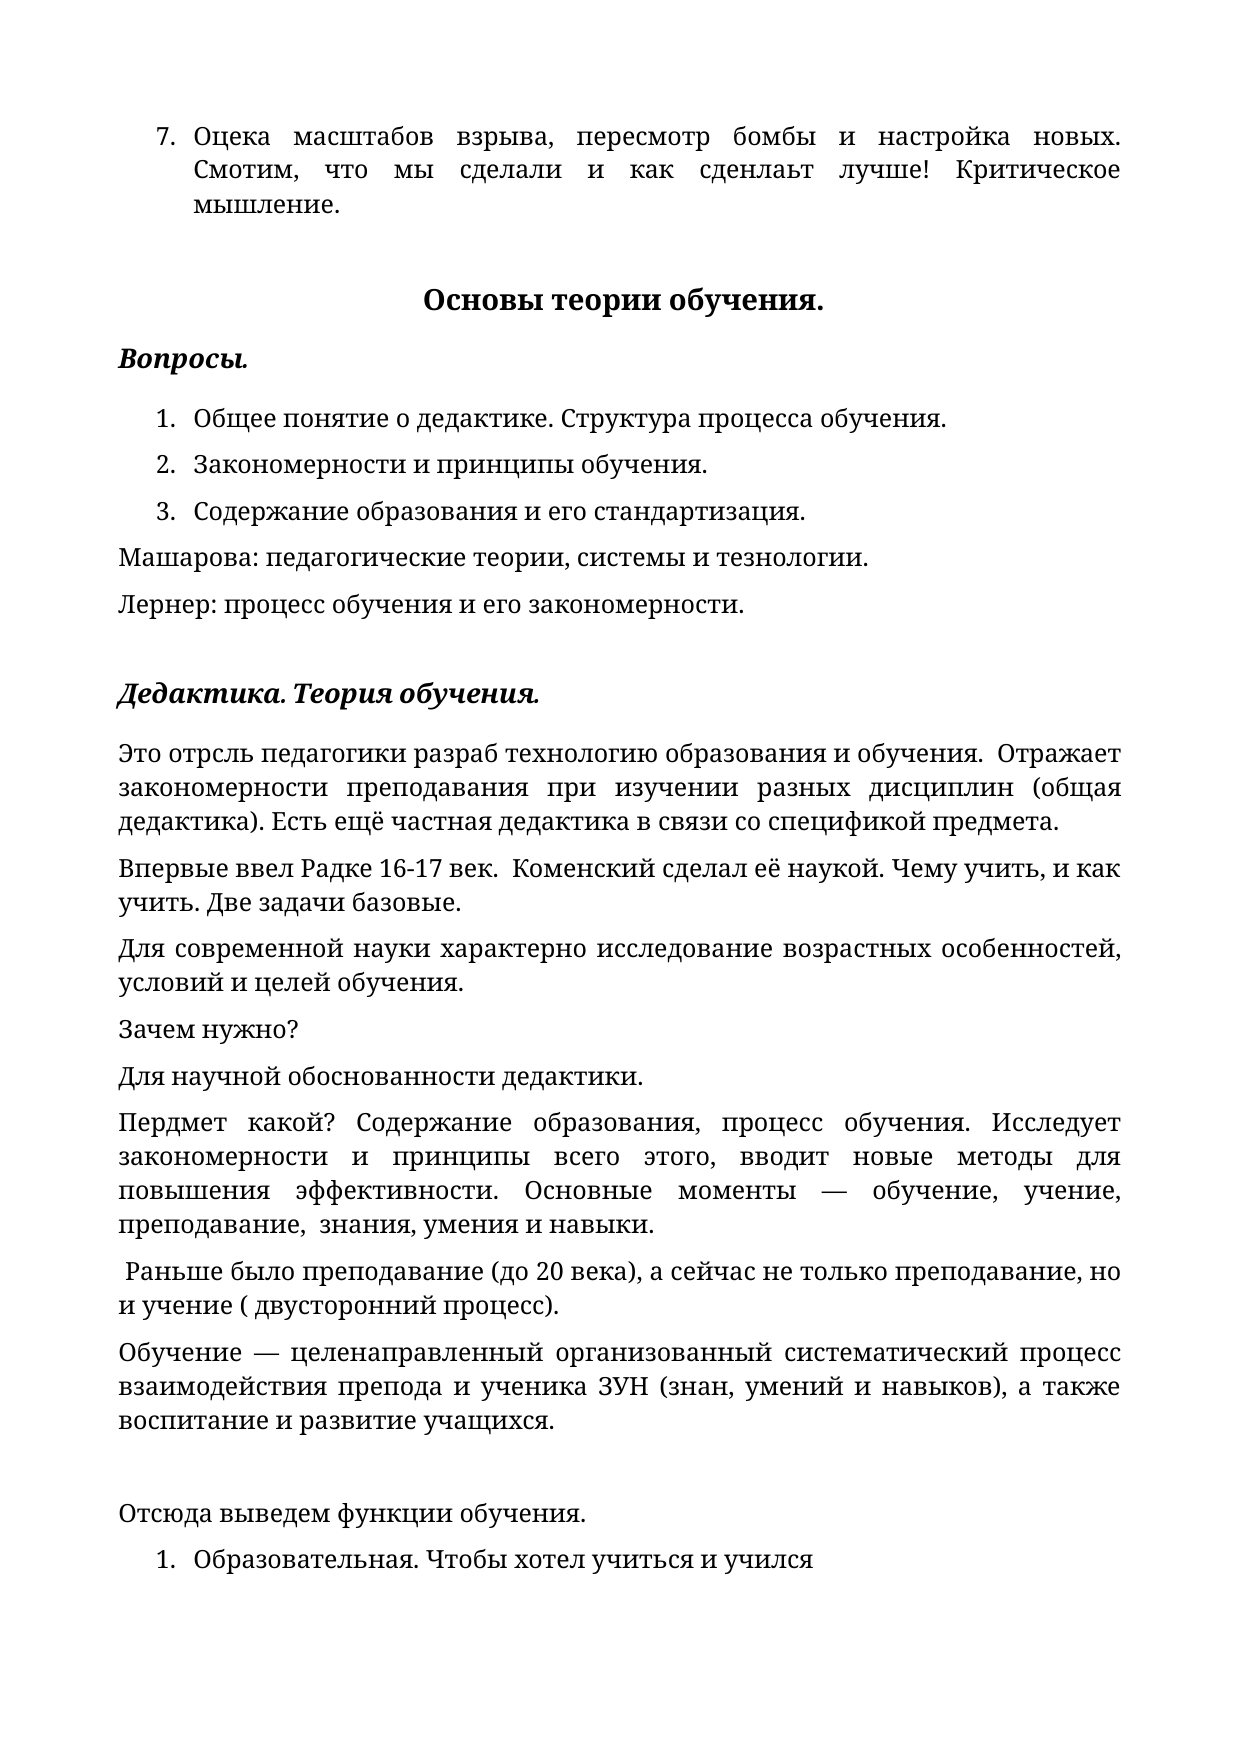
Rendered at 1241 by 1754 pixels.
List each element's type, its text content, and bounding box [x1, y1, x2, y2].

subtitle Дедактика. Теория обучения. [118, 679, 1122, 711]
text Отсюда выведем функции обучения. [118, 1495, 1122, 1529]
text Лернер: процесс обучения и его закономерности. [118, 586, 1122, 621]
text Зачем нужно? [118, 1012, 1122, 1046]
text Машарова: педагогические теории, системы и тезнологии. [118, 540, 1122, 574]
list Образовательная. Чтобы хотел учиться и учился [156, 1542, 1122, 1576]
text Это отрсль педагогики разраб технологию образования и обучения. Отражает закономерности преподавания при изучении разных дисциплин (общая дедактика). Есть ещё частная дедактика в связи со спецификой предмета. [118, 736, 1122, 838]
list Закономерности и принципы обучения. [156, 447, 1122, 481]
text Пердмет какой? Содержание образования, процесс обучения. Исследует закономерности и принципы всего этого, вводит новые методы для повышения эффективности. Основные моменты — обучение, учение, преподавание, знания, умения и навыки. [118, 1105, 1122, 1241]
subtitle Основы теории обучения. [118, 279, 1122, 319]
text Обучение — целенаправленный организованный систематический процесс взаимодействия препода и ученика ЗУН (знан, умений и навыков), а также воспитание и развитие учащихся. [118, 1334, 1122, 1436]
text Для научной обоснованности дедактики. [118, 1058, 1122, 1092]
subtitle Вопросы. [118, 344, 1122, 375]
list Содержание образования и его стандартизация. [156, 493, 1122, 527]
text Для современной науки характерно исследование возрастных особенностей, условий и целей обучения. [118, 931, 1122, 999]
text Впервые ввел Радке 16-17 век. Коменский сделал её наукой. Чему учить, и как учить. Две задачи базовые. [118, 850, 1122, 918]
text Раньше было преподавание (до 20 века), а сейчас не только преподавание, но и учение ( двусторонний процесс). [118, 1253, 1122, 1322]
list Оцека масштабов взрыва, пересмотр бомбы и настройка новых. Смотим, что мы сделали и как сденлаьт лучше! Критическое мышление. [156, 118, 1122, 220]
list Общее понятие о дедактике. Структура процесса обучения. [156, 400, 1122, 434]
